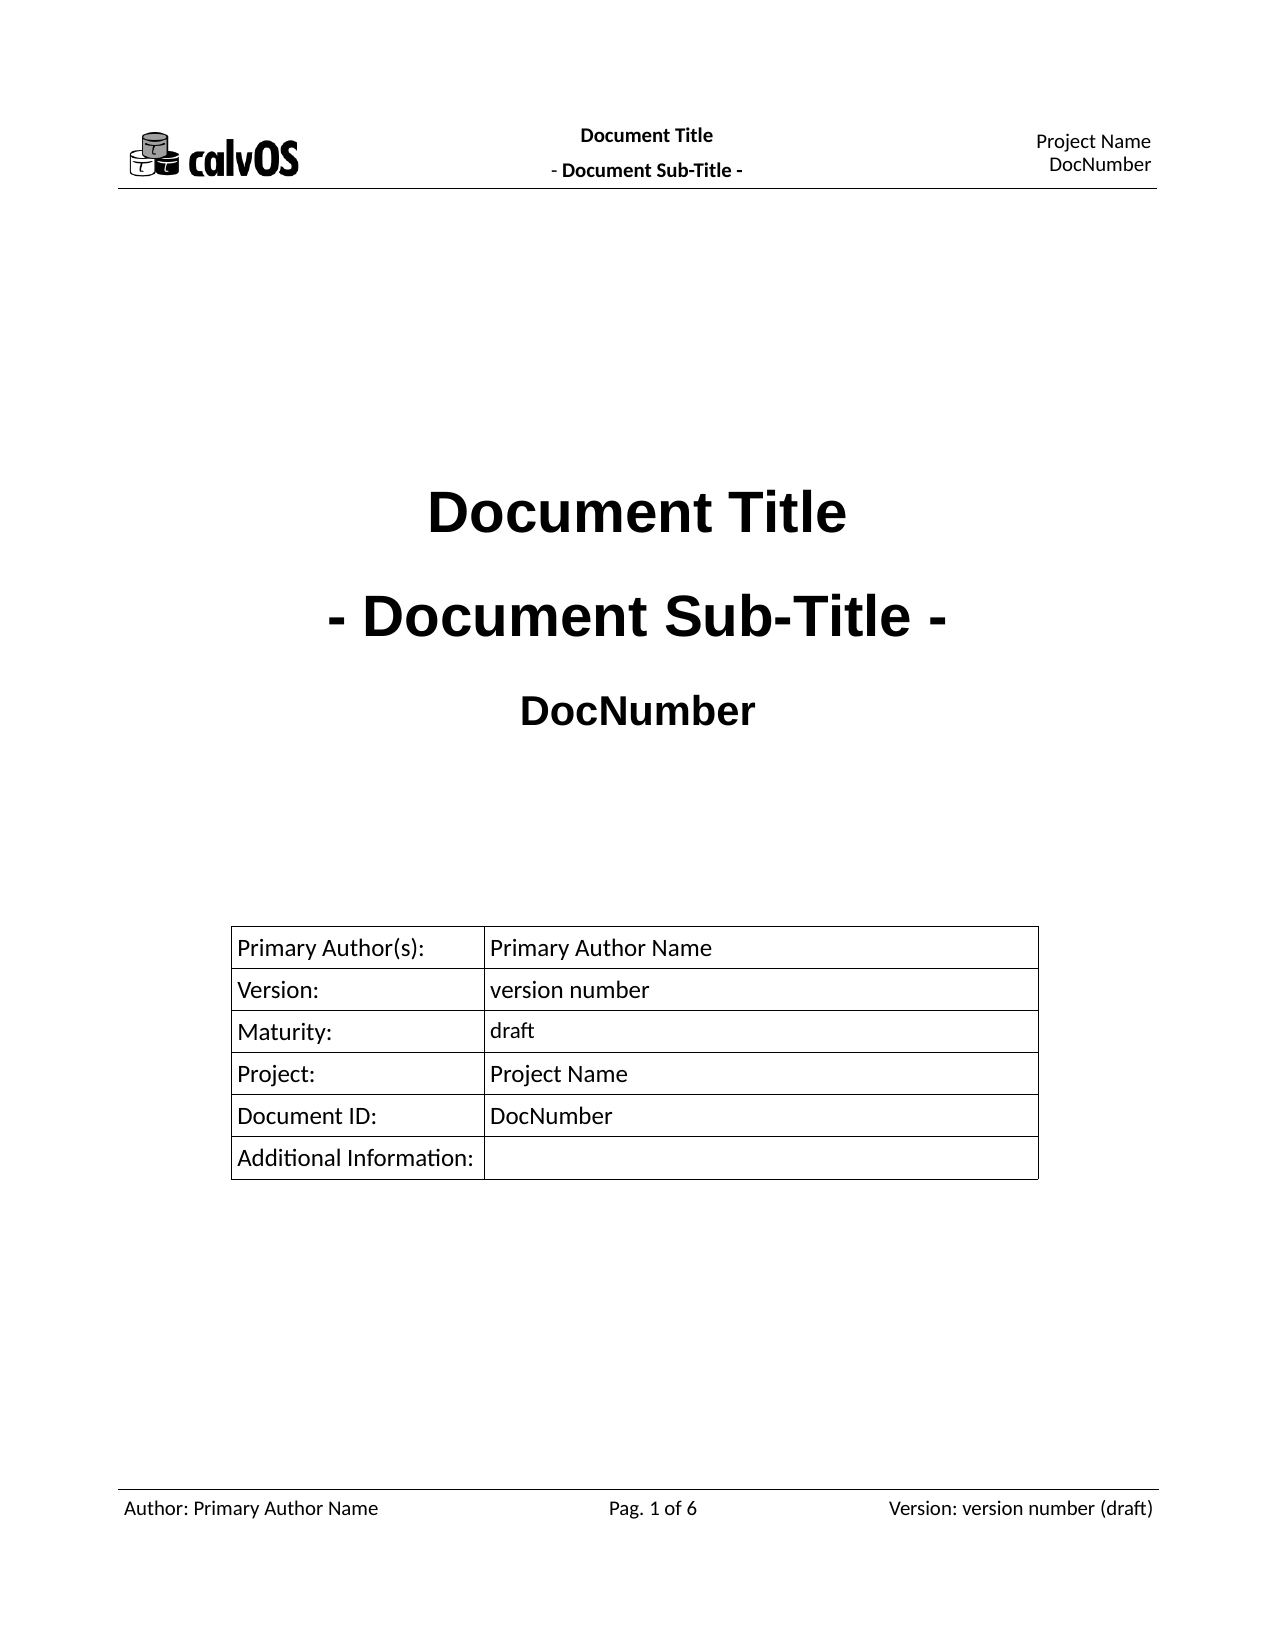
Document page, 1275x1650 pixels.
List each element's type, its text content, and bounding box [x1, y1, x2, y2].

table_cell [485, 1137, 1038, 1178]
picture [129, 132, 299, 177]
table_cell Additional Information: [232, 1137, 484, 1178]
table_cell draft [485, 1011, 1038, 1052]
table_cell Maturity: [232, 1011, 484, 1052]
title - Document Sub-Title - [118, 582, 1157, 649]
table_cell Project: [232, 1053, 484, 1094]
table_cell Document ID: [232, 1095, 484, 1136]
title DocNumber [118, 686, 1157, 734]
title Document Title [118, 477, 1157, 544]
table_cell Project Name [485, 1053, 1038, 1094]
table_cell version number [485, 969, 1038, 1010]
table_header Primary Author(s): [232, 927, 484, 968]
table_cell Version: [232, 969, 484, 1010]
table_header Primary Author Name [485, 927, 1038, 968]
table_cell DocNumber [485, 1095, 1038, 1136]
